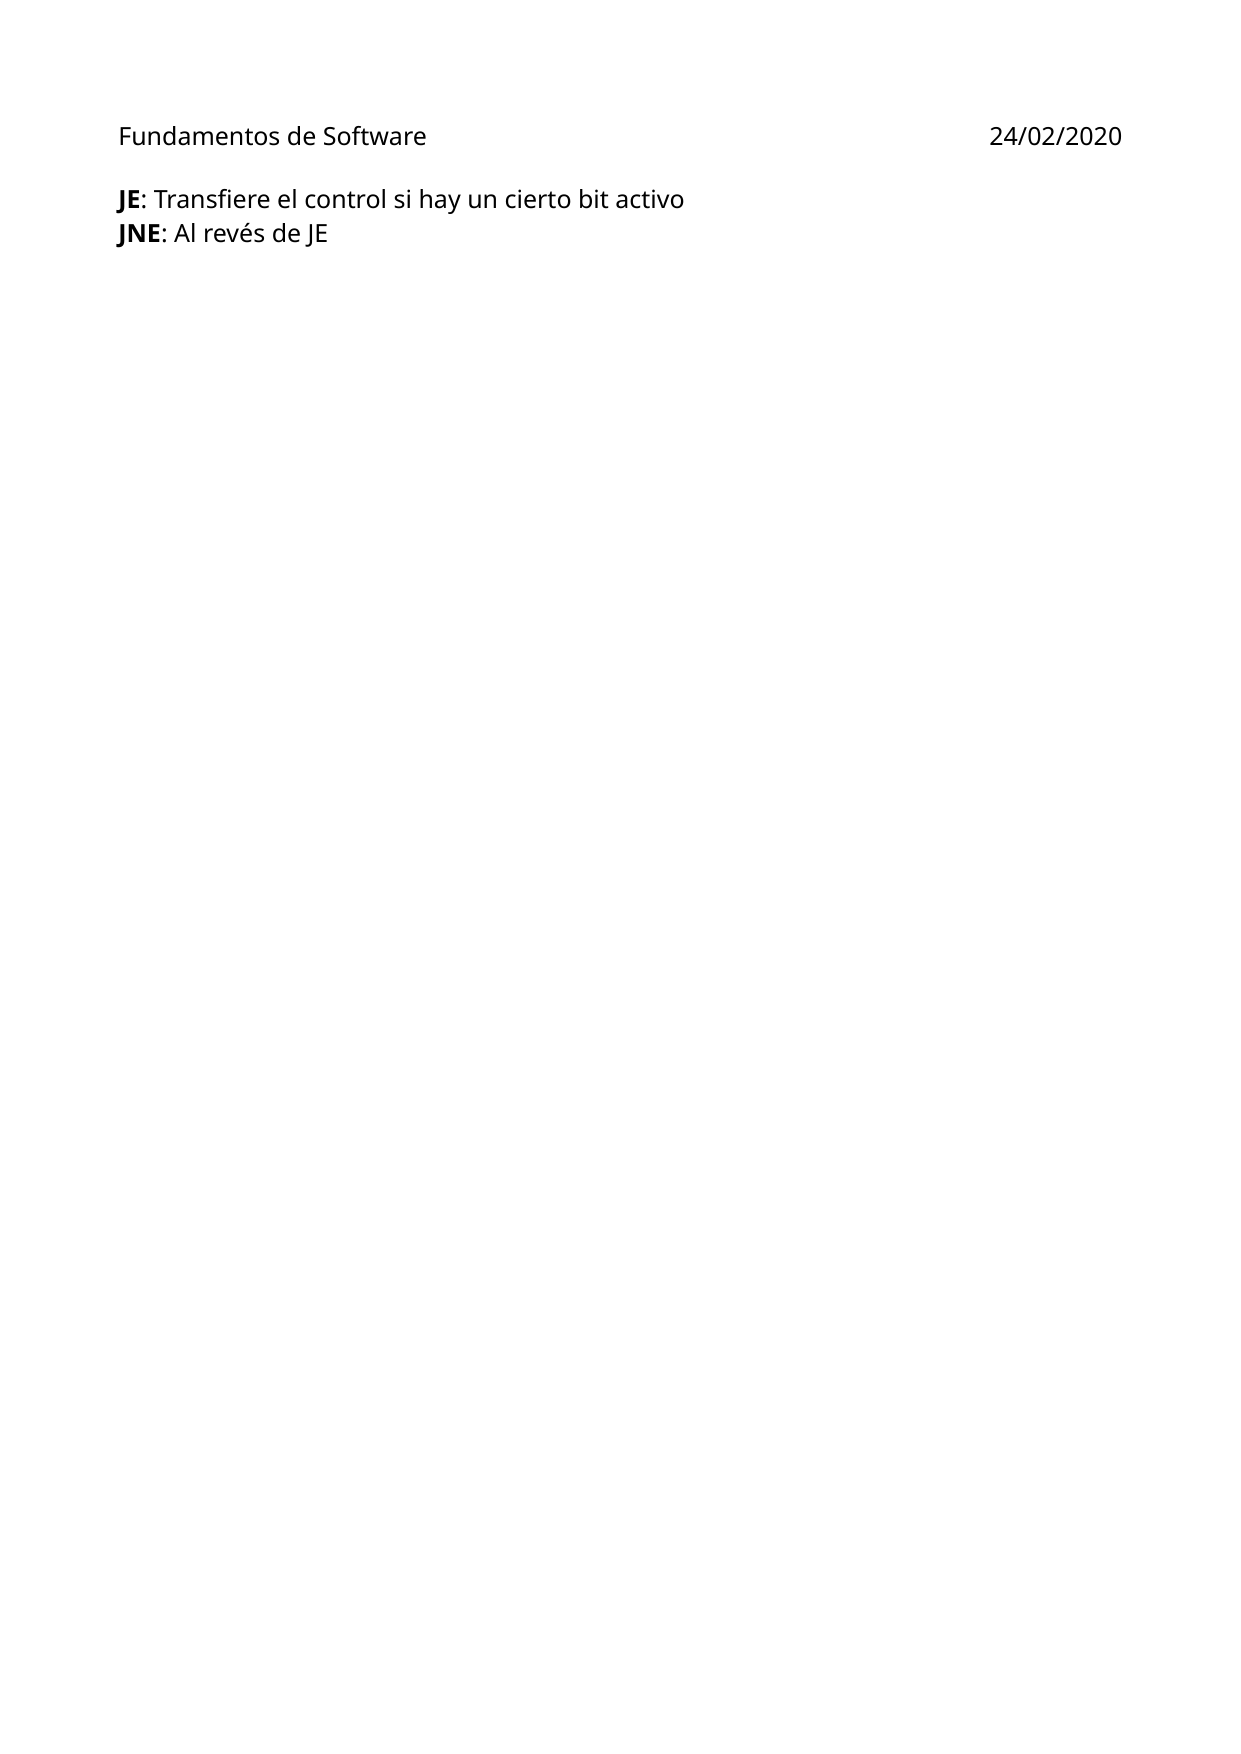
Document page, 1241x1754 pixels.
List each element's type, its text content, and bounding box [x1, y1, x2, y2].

text JE: Transfiere el control si hay un cierto bit activo [118, 182, 1122, 216]
text JNE: Al revés de JE [118, 216, 1122, 250]
